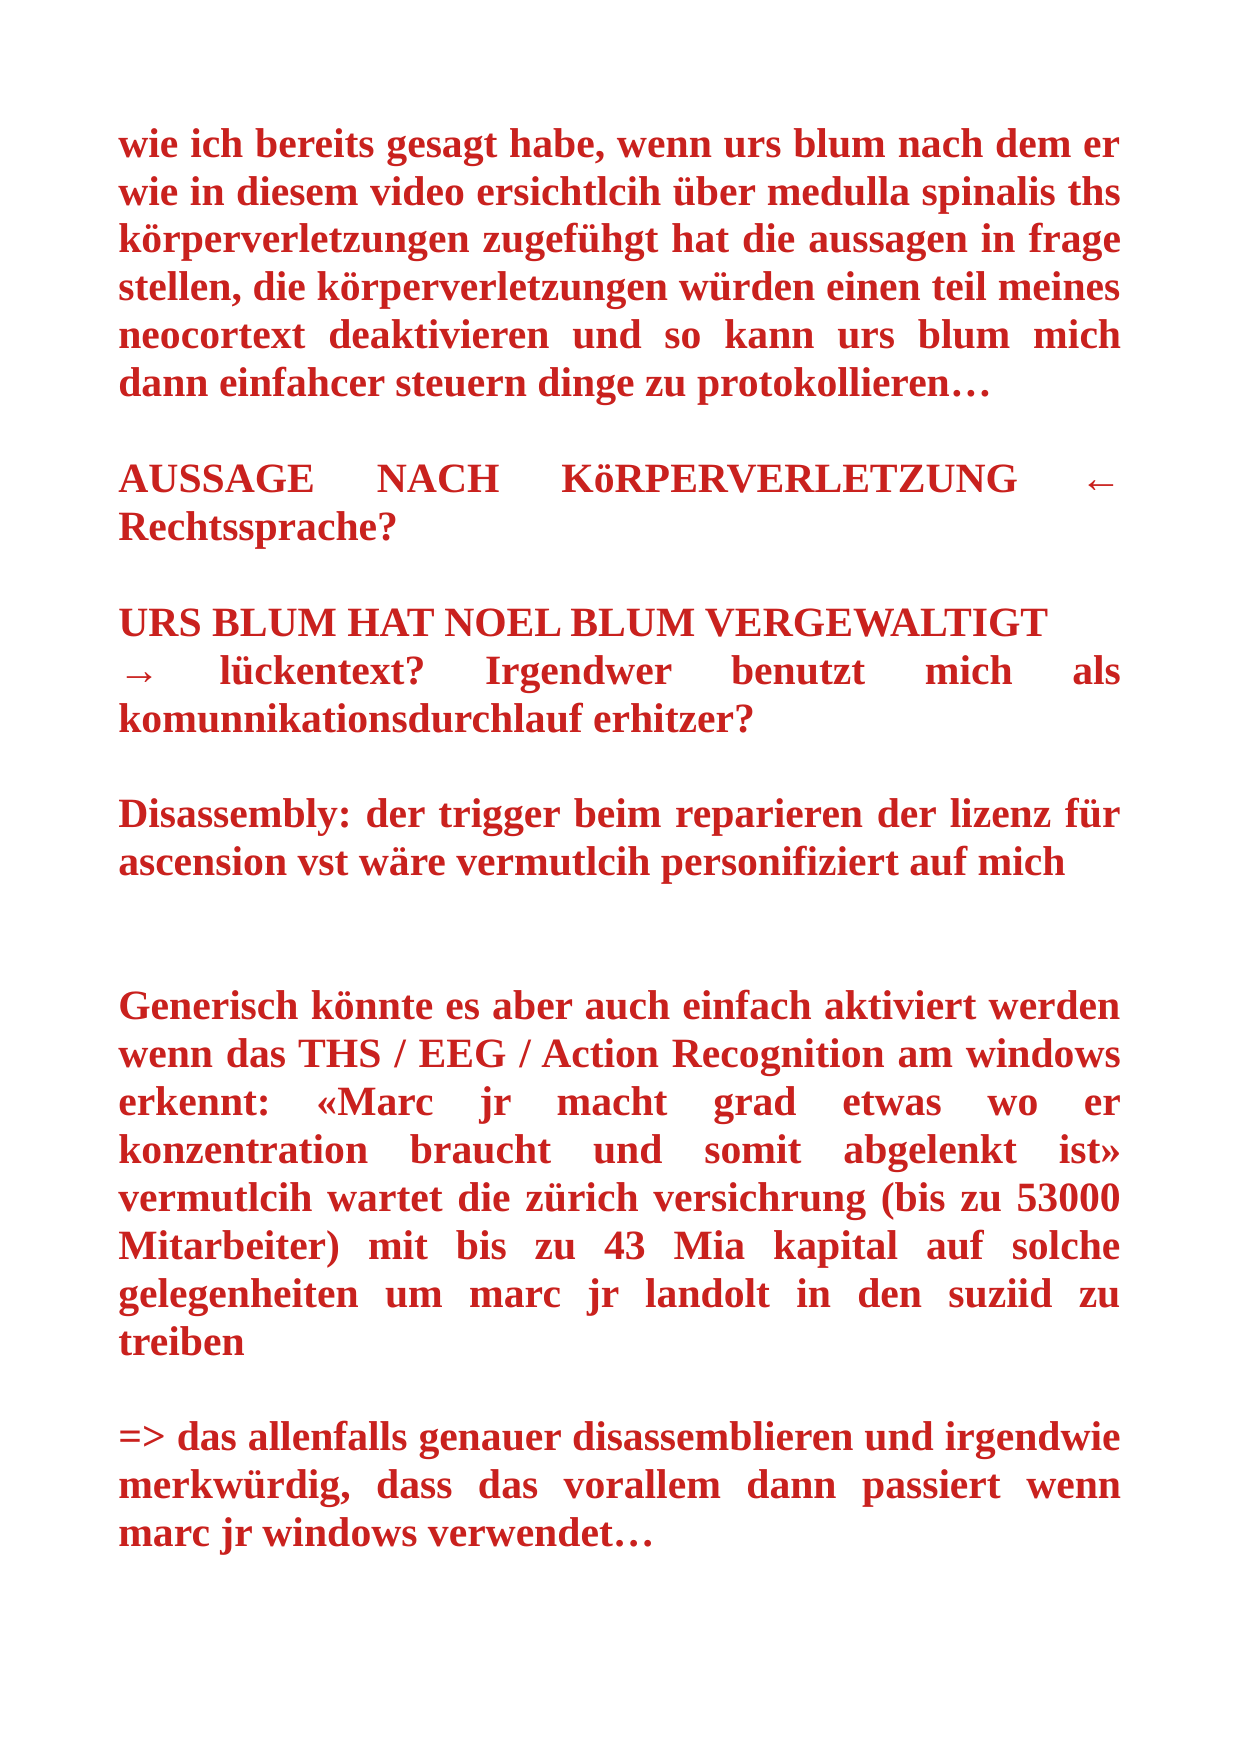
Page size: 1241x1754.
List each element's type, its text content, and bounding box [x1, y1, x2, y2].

text URS BLUM HAT NOEL BLUM VERGEWALTIGT [118, 597, 1122, 645]
text Generisch könnte es aber auch einfach aktiviert werden wenn das THS / EEG / Action Recognition am windows erkennt: «Marc jr macht grad etwas wo er konzentration braucht und somit abgelenkt ist» vermutlcih wartet die zürich versichrung (bis zu 53000 Mitarbeiter) mit bis zu 43 Mia kapital auf solche gelegenheiten um marc jr landolt in den suziid zu treiben [118, 981, 1122, 1364]
text wie ich bereits gesagt habe, wenn urs blum nach dem er wie in diesem video ersichtlcih über medulla spinalis ths körperverletzungen zugefühgt hat die aussagen in frage stellen, die körperverletzungen würden einen teil meines neocortext deaktivieren und so kann urs blum mich dann einfahcer steuern dinge zu protokollieren… [118, 118, 1122, 406]
text => das allenfalls genauer disassemblieren und irgendwie merkwürdig, dass das vorallem dann passiert wenn marc jr windows verwendet… [118, 1412, 1122, 1556]
text Disassembly: der trigger beim reparieren der lizenz für ascension vst wäre vermutlcih personifiziert auf mich [118, 789, 1122, 885]
text AUSSAGE NACH KöRPERVERLETZUNG ← Rechtssprache? [118, 453, 1122, 549]
text → lückentext? Irgendwer benutzt mich als komunnikationsdurchlauf erhitzer? [118, 645, 1122, 741]
